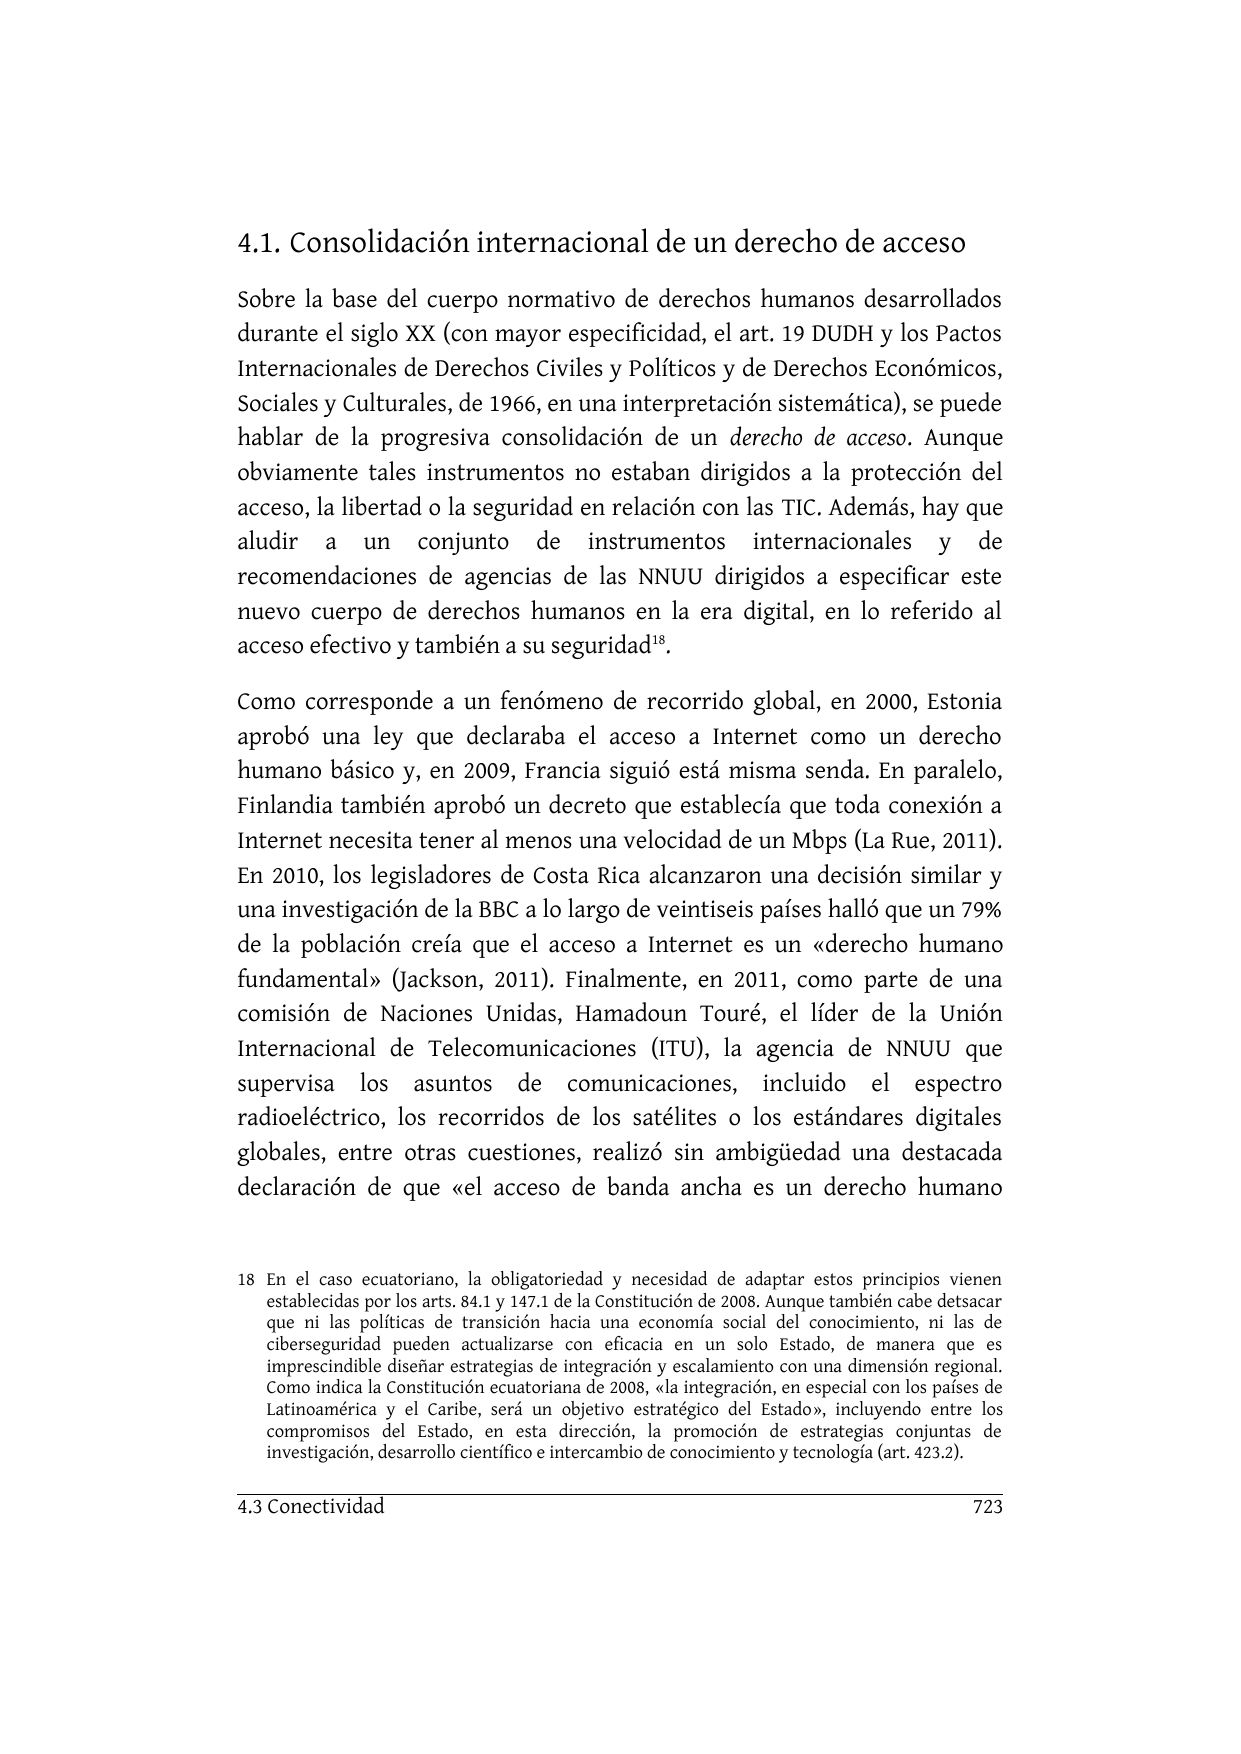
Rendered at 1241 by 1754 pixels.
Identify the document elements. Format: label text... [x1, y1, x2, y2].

subtitle Consolidación internacional de un derecho de acceso [237, 225, 1003, 261]
text Como corresponde a un fenómeno de recorrido global, en 2000, Estonia aprobó una ley que declaraba el acceso a Internet como un derecho humano básico y, en 2009, Francia siguió está misma senda. En paralelo, Finlandia también aprobó un decreto que establecía que toda conexión a Internet necesita tener al menos una velocidad de un Mbps (La Rue, 2011). En 2010, los legisladores de Costa Rica alcanzaron una decisión similar y una investigación de la BBC a lo largo de veintiseis países halló que un 79% de la población creía que el acceso a Internet es un «derecho humano fundamental» (Jackson, 2011). Finalmente, en 2011, como parte de una comisión de Naciones Unidas, Hamadoun Touré, el líder de la Unión Internacional de Telecomunicaciones (ITU), la agencia de NNUU que supervisa los asuntos de comunicaciones, incluido el espectro radioeléctrico, los recorridos de los satélites o los estándares digitales globales, entre otras cuestiones, realizó sin ambigüedad una destacada declaración de que «el acceso de banda ancha es un derecho humano [237, 688, 1003, 1202]
text En el caso ecuatoriano, la obligatoriedad y necesidad de adaptar estos principios vienen establecidas por los arts. 84.1 y 147.1 de la Constitución de 2008. Aunque también cabe detsacar que ni las políticas de transición hacia una economía social del conocimiento, ni las de ciberseguridad pueden actualizarse con eficacia en un solo Estado, de manera que es imprescindible diseñar estrategias de integración y escalamiento con una dimensión regional. Como indica la Constitución ecuatoriana de 2008, «la integración, en especial con los países de Latinoamérica y el Caribe, será un objetivo estratégico del Estado», incluyendo entre los compromisos del Estado, en esta dirección, la promoción de estrategias conjuntas de investigación, desarrollo científico e intercambio de conocimiento y tecnología (art. 423.2). [237, 1269, 1003, 1464]
text Sobre la base del cuerpo normativo de derechos humanos desarrollados durante el siglo XX (con mayor especificidad, el art. 19 DUDH y los Pactos Internacionales de Derechos Civiles y Políticos y de Derechos Económicos, Sociales y Culturales, de 1966, en una interpretación sistemática), se puede hablar de la progresiva consolidación de un derecho de acceso. Aunque obviamente tales instrumentos no estaban dirigidos a la protección del acceso, la libertad o la seguridad en relación con las TIC. Además, hay que aludir a un conjunto de instrumentos internacionales y de recomendaciones de agencias de las NNUU dirigidos a especificar este nuevo cuerpo de derechos humanos en la era digital, en lo referido al acceso efectivo y también a su seguridad. [237, 285, 1003, 661]
